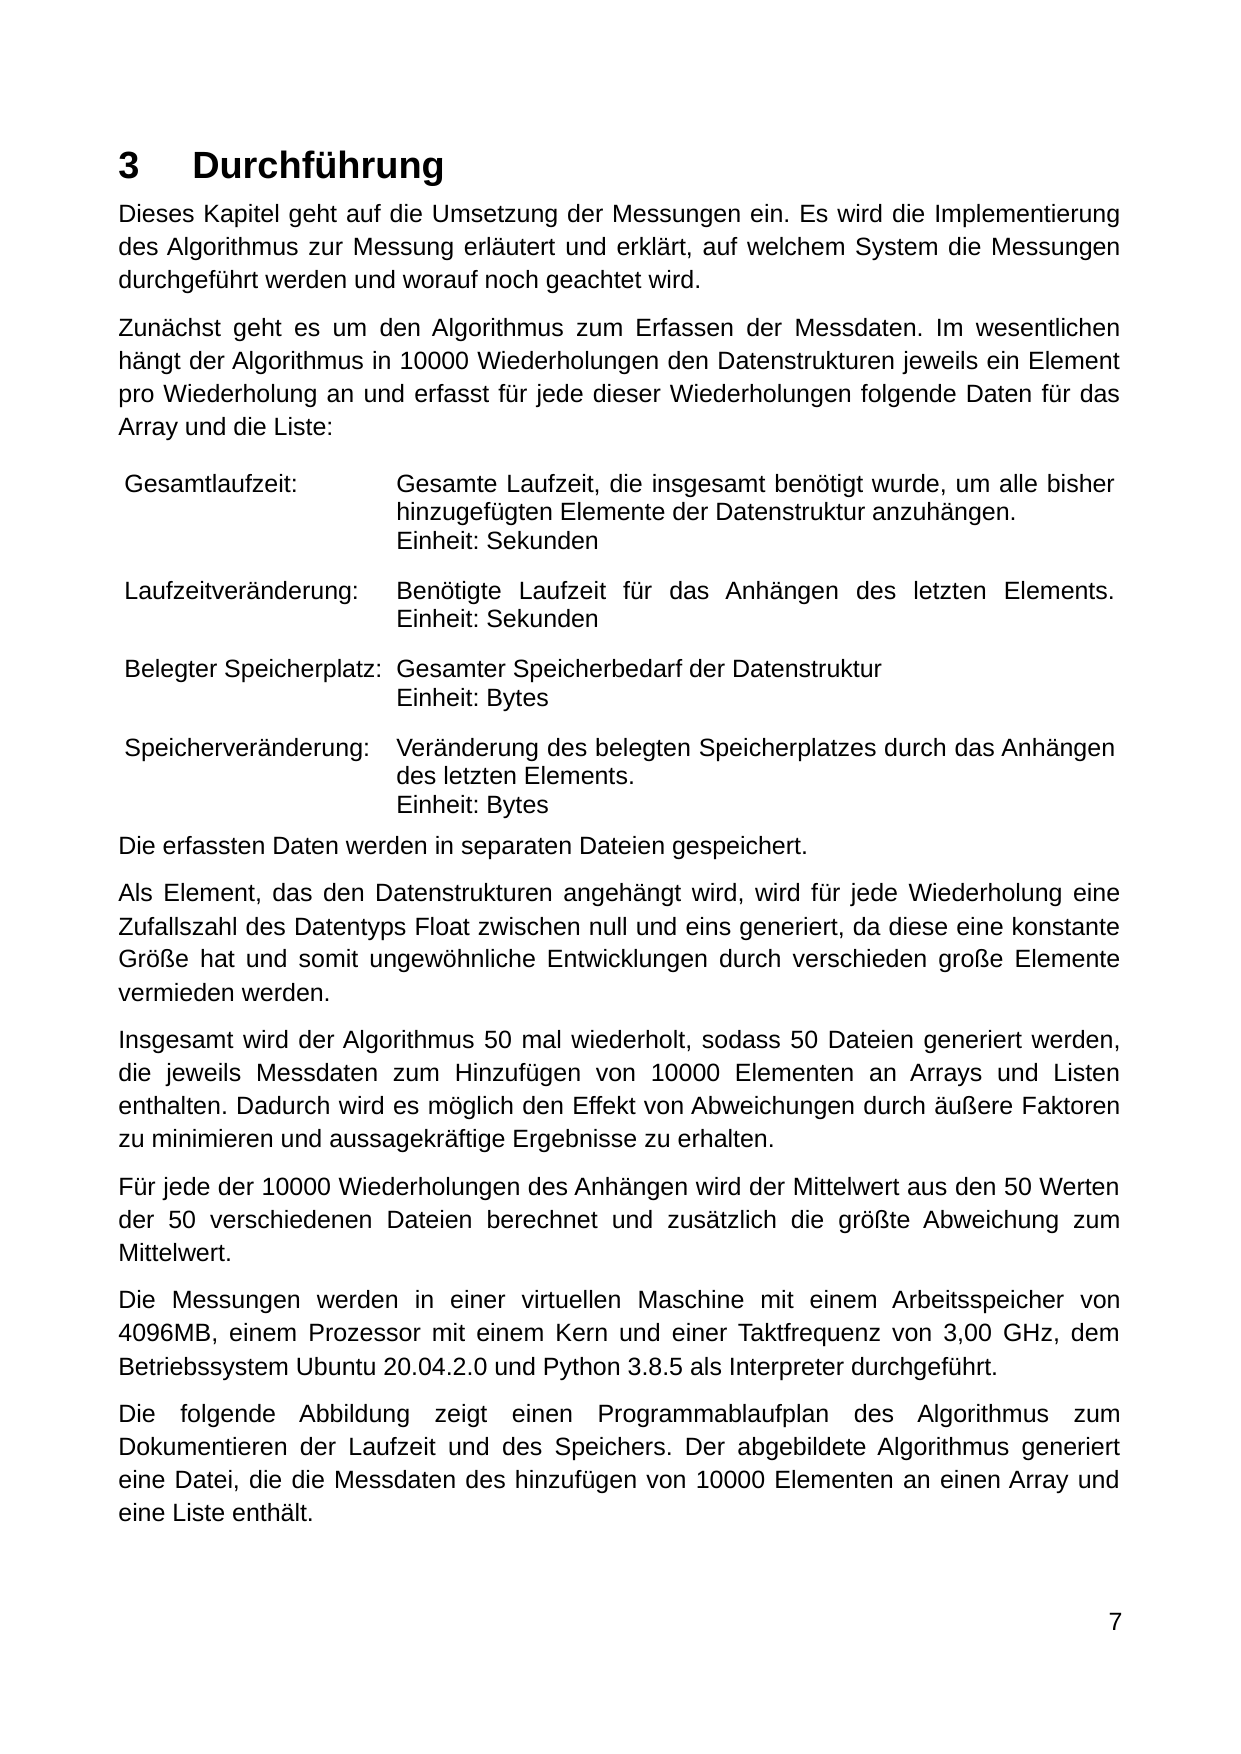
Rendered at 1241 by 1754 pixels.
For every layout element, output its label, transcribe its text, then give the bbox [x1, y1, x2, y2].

table_cell Speicherveränderung: [118, 724, 390, 831]
table_header Gesamtlaufzeit: [118, 460, 390, 567]
text Die erfassten Daten werden in separaten Dateien gespeichert. [118, 831, 1122, 859]
table_cell Belegter Speicherplatz: [118, 645, 390, 724]
text Zunächst geht es um den Algorithmus zum Erfassen der Messdaten. Im wesentlichen hängt der Algorithmus in 10000 Wiederholungen den Datenstrukturen jeweils ein Element pro Wiederholung an und erfasst für jede dieser Wiederholungen folgende Daten für das Array und die Liste: [118, 313, 1122, 441]
table_cell Laufzeitveränderung: [118, 567, 390, 645]
text Für jede der 10000 Wiederholungen des Anhängen wird der Mittelwert aus den 50 Werten der 50 verschiedenen Dateien berechnet und zusätzlich die größte Abweichung zum Mittelwert. [118, 1172, 1122, 1267]
table_cell Veränderung des belegten Speicherplatzes durch das Anhängen des letzten Elements. Einheit: Bytes [390, 724, 1122, 831]
table_cell Benötigte Laufzeit für das Anhängen des letzten Elements. Einheit: Sekunden [390, 567, 1122, 645]
text Als Element, das den Datenstrukturen angehängt wird, wird für jede Wiederholung eine Zufallszahl des Datentyps Float zwischen null und eins generiert, da diese eine konstante Größe hat und somit ungewöhnliche Entwicklungen durch verschieden große Elemente vermieden werden. [118, 878, 1122, 1006]
text Die Messungen werden in einer virtuellen Maschine mit einem Arbeitsspeicher von 4096MB, einem Prozessor mit einem Kern und einer Taktfrequenz von 3,00 GHz, dem Betriebssystem Ubuntu 20.04.2.0 und Python 3.8.5 als Interpreter durchgeführt. [118, 1285, 1122, 1380]
text Dieses Kapitel geht auf die Umsetzung der Messungen ein. Es wird die Implementierung des Algorithmus zur Messung erläutert und erklärt, auf welchem System die Messungen durchgeführt werden und worauf noch geachtet wird. [118, 199, 1122, 294]
text Die folgende Abbildung zeigt einen Programmablaufplan des Algorithmus zum Dokumentieren der Laufzeit und des Speichers. Der abgebildete Algorithmus generiert eine Datei, die die Messdaten des hinzufügen von 10000 Elementen an einen Array und eine Liste enthält. [118, 1399, 1122, 1527]
text Insgesamt wird der Algorithmus 50 mal wiederholt, sodass 50 Dateien generiert werden, die jeweils Messdaten zum Hinzufügen von 10000 Elementen an Arrays und Listen enthalten. Dadurch wird es möglich den Effekt von Abweichungen durch äußere Faktoren zu minimieren und aussagekräftige Ergebnisse zu erhalten. [118, 1025, 1122, 1153]
subtitle 3 Durchführung [118, 143, 1122, 187]
table_cell Gesamter Speicherbedarf der Datenstruktur Einheit: Bytes [390, 645, 1122, 724]
table_header Gesamte Laufzeit, die insgesamt benötigt wurde, um alle bisher hinzugefügten Elemente der Datenstruktur anzuhängen. Einheit: Sekunden [390, 460, 1122, 567]
